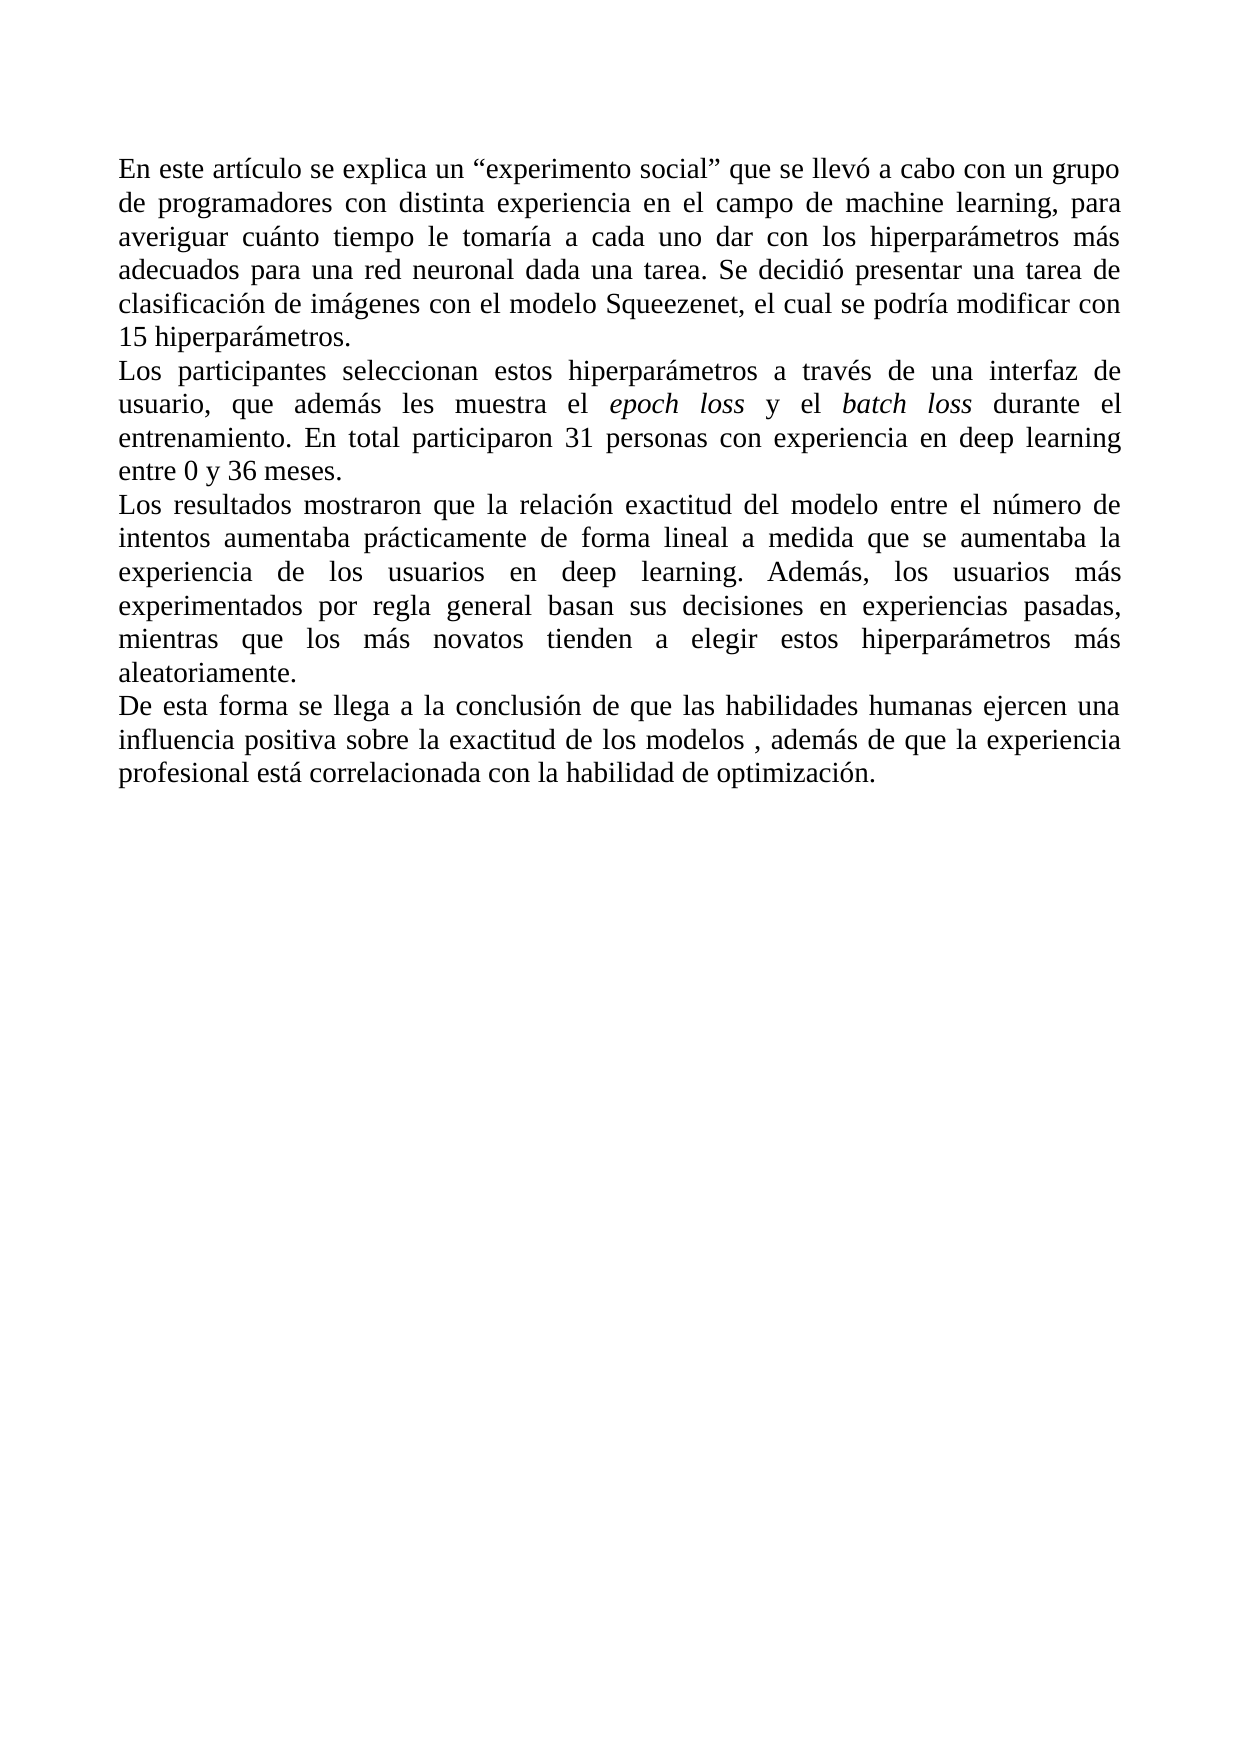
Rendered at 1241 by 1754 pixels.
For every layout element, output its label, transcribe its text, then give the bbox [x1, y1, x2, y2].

text De esta forma se llega a la conclusión de que las habilidades humanas ejercen una influencia positiva sobre la exactitud de los modelos , además de que la experiencia profesional está correlacionada con la habilidad de optimización. [118, 688, 1122, 789]
text Los resultados mostraron que la relación exactitud del modelo entre el número de intentos aumentaba prácticamente de forma lineal a medida que se aumentaba la experiencia de los usuarios en deep learning. Además, los usuarios más experimentados por regla general basan sus decisiones en experiencias pasadas, mientras que los más novatos tienden a elegir estos hiperparámetros más aleatoriamente. [118, 487, 1122, 688]
text En este artículo se explica un “experimento social” que se llevó a cabo con un grupo de programadores con distinta experiencia en el campo de machine learning, para averiguar cuánto tiempo le tomaría a cada uno dar con los hiperparámetros más adecuados para una red neuronal dada una tarea. Se decidió presentar una tarea de clasificación de imágenes con el modelo Squeezenet, el cual se podría modificar con 15 hiperparámetros. [118, 152, 1122, 353]
text Los participantes seleccionan estos hiperparámetros a través de una interfaz de usuario, que además les muestra el epoch loss y el batch loss durante el entrenamiento. En total participaron 31 personas con experiencia en deep learning entre 0 y 36 meses. [118, 353, 1122, 487]
